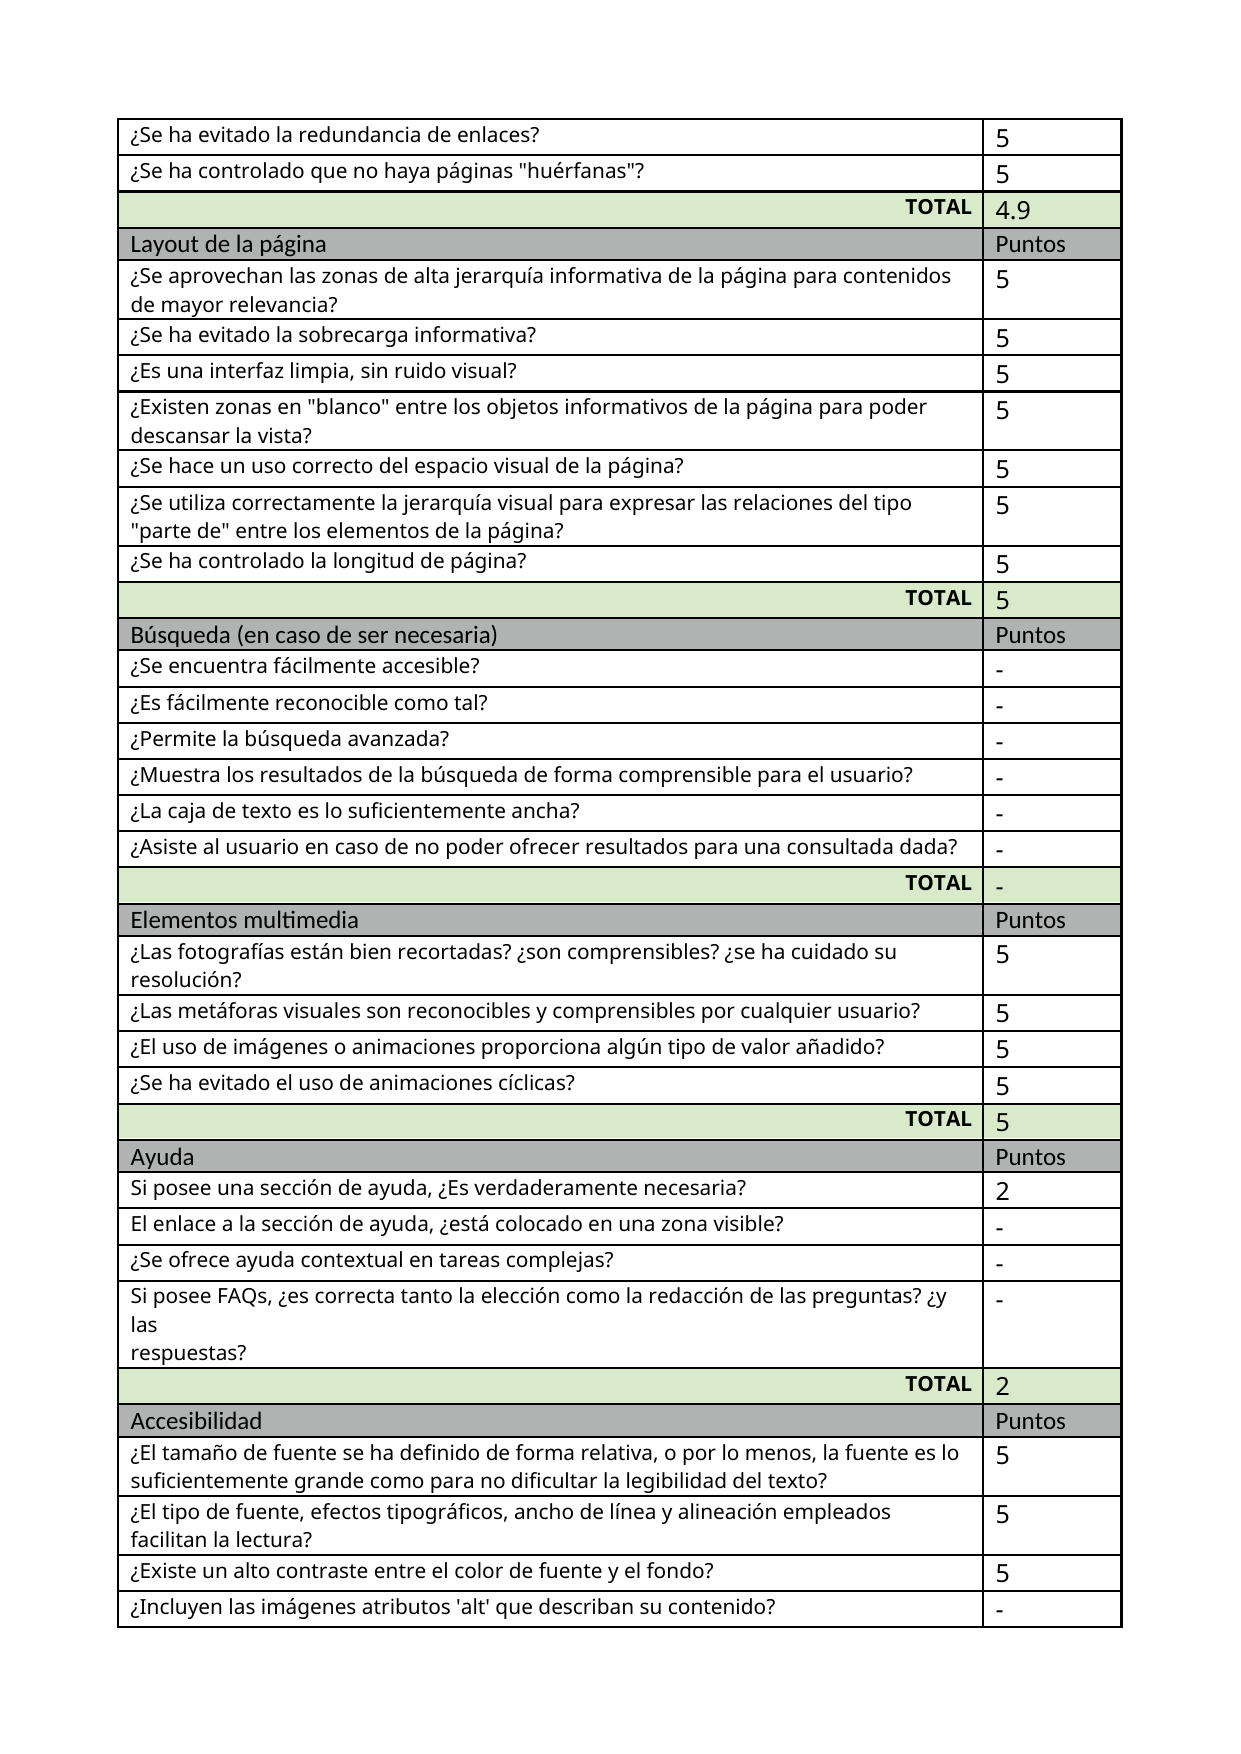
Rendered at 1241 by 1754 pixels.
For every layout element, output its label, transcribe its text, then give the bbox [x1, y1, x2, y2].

table_cell TOTAL [119, 193, 982, 227]
table_cell - [984, 832, 1120, 866]
table_cell ¿Se aprovechan las zonas de alta jerarquía informativa de la página para contenidos de mayor relevancia? [119, 261, 982, 318]
table_cell Si posee FAQs, ¿es correcta tanto la elección como la redacción de las preguntas? ¿y las respuestas? [119, 1282, 982, 1367]
table_cell ¿Existen zonas en "blanco" entre los objetos informativos de la página para poder descansar la vista? [119, 393, 982, 449]
table_cell ¿Se utiliza correctamente la jerarquía visual para expresar las relaciones del tipo "parte de" entre los elementos de la página? [119, 488, 982, 544]
table_cell 5 [984, 937, 1120, 994]
table_cell ¿Es fácilmente reconocible como tal? [119, 688, 982, 722]
table_cell 5 [984, 488, 1120, 544]
table_cell Ayuda [119, 1141, 982, 1171]
table_cell 2 [984, 1369, 1120, 1403]
table_cell ¿La caja de texto es lo suﬁcientemente ancha? [119, 796, 982, 830]
table_cell TOTAL [119, 1105, 982, 1138]
table_cell 5 [984, 393, 1120, 449]
table_cell ¿El uso de imágenes o animaciones proporciona algún tipo de valor añadido? [119, 1032, 982, 1066]
table_cell Puntos [984, 619, 1120, 649]
table_cell ¿Existe un alto contraste entre el color de fuente y el fondo? [119, 1556, 982, 1590]
table_cell Búsqueda (en caso de ser necesaria) [119, 619, 982, 649]
table_cell 5 [984, 261, 1120, 318]
table_cell - [984, 651, 1120, 686]
table_cell - [984, 688, 1120, 722]
table_cell - [984, 868, 1120, 902]
table_cell ¿Se hace un uso correcto del espacio visual de la página? [119, 451, 982, 486]
table_cell TOTAL [119, 1369, 982, 1403]
table_cell TOTAL [119, 868, 982, 902]
table_cell ¿Las fotografías están bien recortadas? ¿son comprensibles? ¿se ha cuidado su resolución? [119, 937, 982, 994]
table_cell 5 [984, 1497, 1120, 1554]
table_cell ¿Se ha evitado la sobrecarga informativa? [119, 320, 982, 354]
table_cell ¿Se ha controlado que no haya páginas "huérfanas"? [119, 156, 982, 190]
table_cell 5 [984, 320, 1120, 354]
table_cell ¿Incluyen las imágenes atributos 'alt' que describan su contenido? [119, 1592, 982, 1626]
table_cell - [984, 760, 1120, 794]
table_cell Accesibilidad [119, 1405, 982, 1436]
table_cell ¿El tamaño de fuente se ha deﬁnido de forma relativa, o por lo menos, la fuente es lo suﬁcientemente grande como para no diﬁcultar la legibilidad del texto? [119, 1438, 982, 1495]
table_cell Si posee una sección de ayuda, ¿Es verdaderamente necesaria? [119, 1173, 982, 1207]
table_cell 5 [984, 1556, 1120, 1590]
table_cell ¿Se ha controlado la longitud de página? [119, 547, 982, 581]
table_cell ¿Asiste al usuario en caso de no poder ofrecer resultados para una consultada dada? [119, 832, 982, 866]
table_cell ¿Las metáforas visuales son reconocibles y comprensibles por cualquier usuario? [119, 996, 982, 1030]
table_cell Puntos [984, 905, 1120, 935]
table_cell ¿Muestra los resultados de la búsqueda de forma comprensible para el usuario? [119, 760, 982, 794]
table_cell TOTAL [119, 583, 982, 617]
table_cell - [984, 1592, 1120, 1626]
table_cell - [984, 724, 1120, 758]
table_cell ¿Se ofrece ayuda contextual en tareas complejas? [119, 1246, 982, 1279]
table_cell ¿Se encuentra fácilmente accesible? [119, 651, 982, 686]
table_cell - [984, 796, 1120, 830]
table_cell Layout de la página [119, 229, 982, 259]
table_cell 5 [984, 451, 1120, 486]
table_cell Puntos [984, 1141, 1120, 1171]
table_cell 5 [984, 1438, 1120, 1495]
table_cell 5 [984, 583, 1120, 617]
table_cell 4.9 [984, 193, 1120, 227]
table_cell ¿El tipo de fuente, efectos tipográﬁcos, ancho de línea y alineación empleados facilitan la lectura? [119, 1497, 982, 1554]
table_cell - [984, 1209, 1120, 1243]
table_cell 5 [984, 1032, 1120, 1066]
table_cell Elementos multimedia [119, 905, 982, 935]
table_cell 5 [984, 996, 1120, 1030]
table_cell ¿Se ha evitado el uso de animaciones cíclicas? [119, 1068, 982, 1102]
table_cell - [984, 1246, 1120, 1279]
table_cell ¿Permite la búsqueda avanzada? [119, 724, 982, 758]
table_cell 2 [984, 1173, 1120, 1207]
table_cell Puntos [984, 1405, 1120, 1436]
table_cell - [984, 1282, 1120, 1367]
table_cell 5 [984, 120, 1120, 154]
table_cell 5 [984, 356, 1120, 390]
table_cell 5 [984, 547, 1120, 581]
table_cell 5 [984, 1105, 1120, 1138]
table_cell Puntos [984, 229, 1120, 259]
table_cell 5 [984, 1068, 1120, 1102]
table_cell ¿Es una interfaz limpia, sin ruido visual? [119, 356, 982, 390]
table_cell ¿Se ha evitado la redundancia de enlaces? [119, 120, 982, 154]
table_cell 5 [984, 156, 1120, 190]
table_cell El enlace a la sección de ayuda, ¿está colocado en una zona visible? [119, 1209, 982, 1243]
